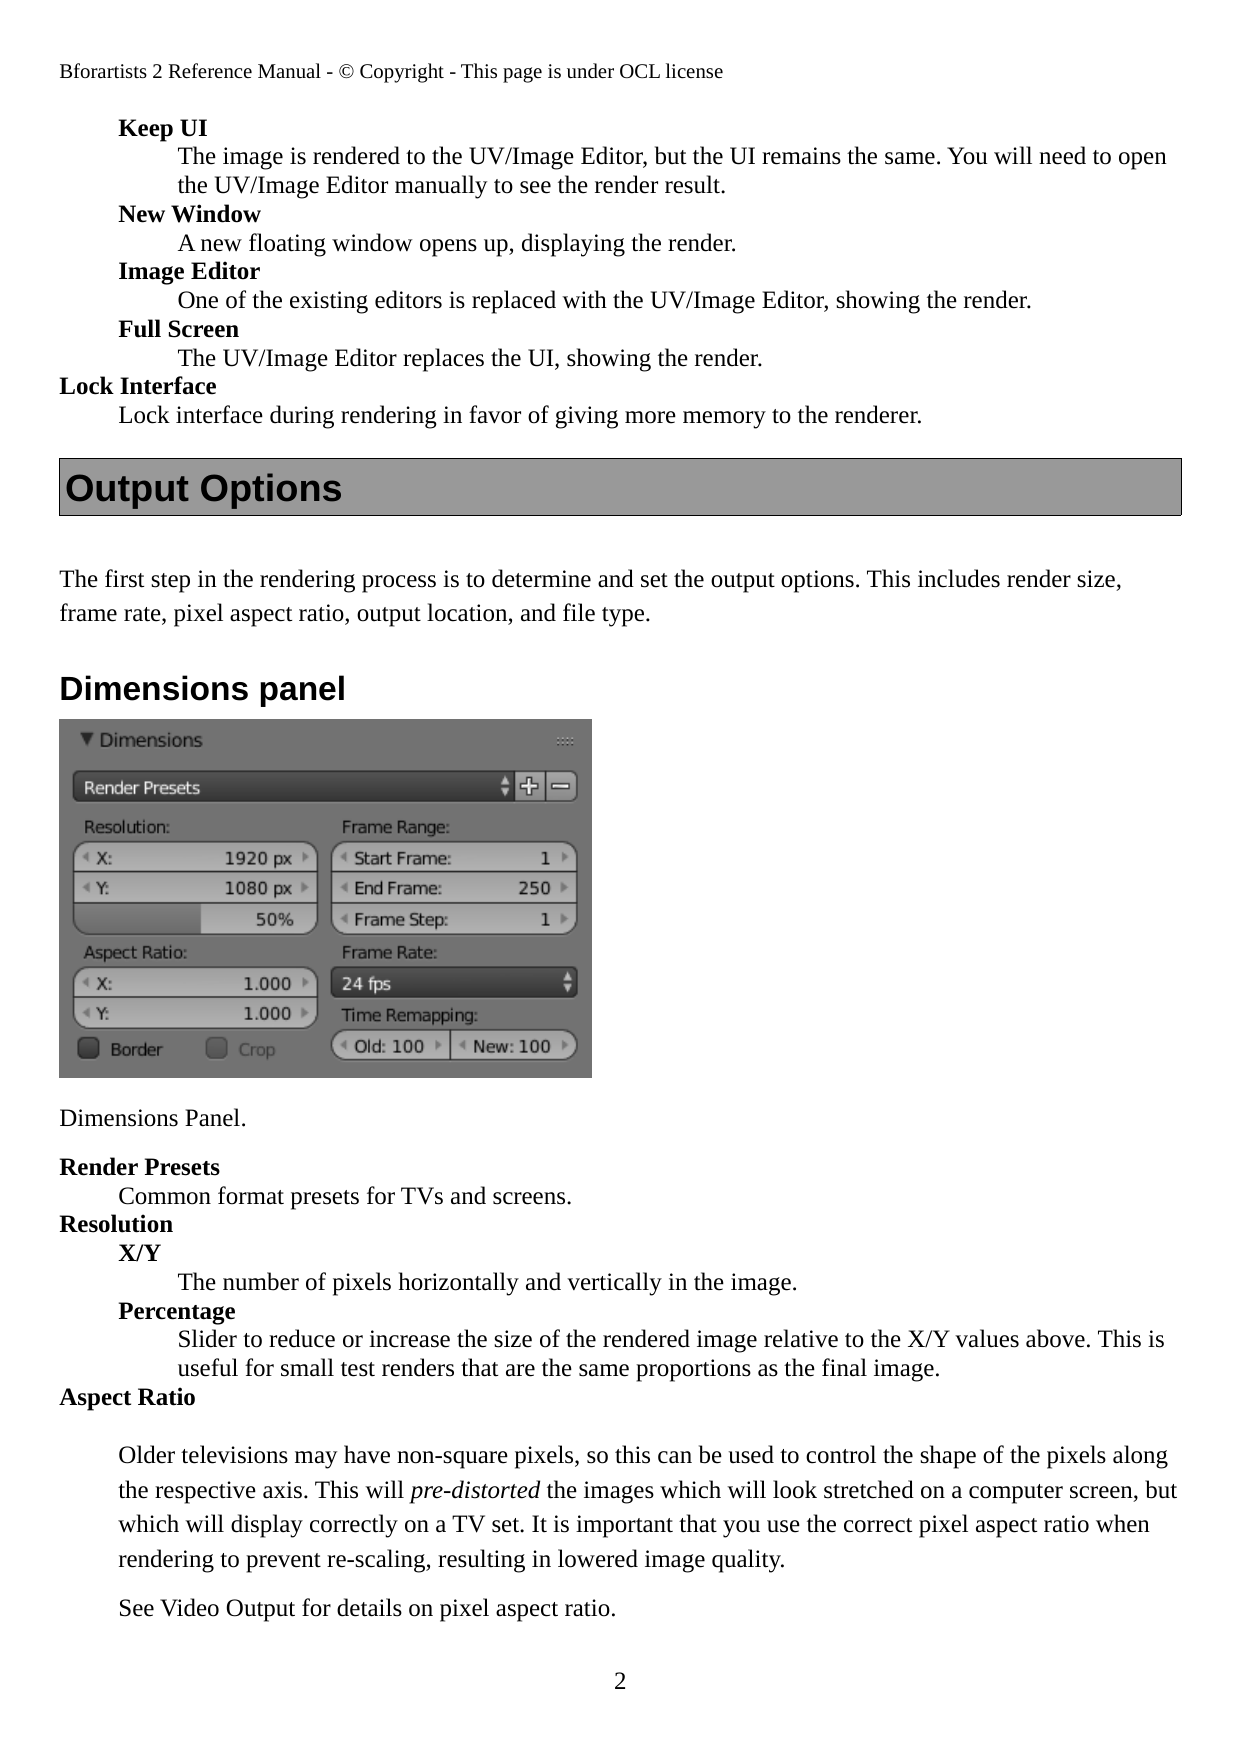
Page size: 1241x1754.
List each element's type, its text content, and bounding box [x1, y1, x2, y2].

subtitle Percentage [118, 1296, 1181, 1324]
subtitle Dimensions panel [59, 668, 1181, 707]
list A new floating window opens up, displaying the render. [177, 228, 1181, 256]
subtitle X/Y [118, 1238, 1181, 1267]
text The first step in the rendering process is to determine and set the output options. This includes render size, frame rate, pixel aspect ratio, output location, and file type. [59, 564, 1181, 627]
subtitle Keep UI [118, 113, 1181, 141]
subtitle Render Presets [59, 1152, 1181, 1181]
list Slider to reduce or increase the size of the rendered image relative to the X/Y values above. This is useful for small test renders that are the same proportions as the final image. [177, 1324, 1181, 1382]
subtitle Full Screen [118, 314, 1181, 343]
list The UV/Image Editor replaces the UI, showing the render. [177, 343, 1181, 371]
subtitle Lock Interface [59, 371, 1181, 400]
subtitle Image Editor [118, 256, 1181, 285]
text See Video Output for details on pixel aspect ratio. [118, 1593, 1181, 1622]
list The number of pixels horizontally and vertically in the image. [177, 1267, 1181, 1296]
picture [59, 719, 592, 1078]
list Common format presets for TVs and screens. [118, 1181, 1181, 1209]
text Older televisions may have non-square pixels, so this can be used to control the shape of the pixels along the respective axis. This will pre-distorted the images which will look stretched on a computer screen, but which will display correctly on a TV set. It is important that you use the correct pixel aspect ratio when rendering to prevent re-scaling, resulting in lowered image quality. [118, 1440, 1181, 1572]
subtitle Aspect Ratio [59, 1382, 1181, 1411]
text Dimensions Panel. [59, 1103, 1181, 1132]
subtitle Resolution [59, 1209, 1181, 1238]
table_header Output Options [60, 459, 1181, 515]
list One of the existing editors is replaced with the UV/Image Editor, showing the render. [177, 285, 1181, 314]
list The image is rendered to the UV/Image Editor, but the UI remains the same. You will need to open the UV/Image Editor manually to see the render result. [177, 141, 1181, 199]
subtitle New Window [118, 199, 1181, 228]
list Lock interface during rendering in favor of giving more memory to the renderer. [118, 400, 1181, 429]
